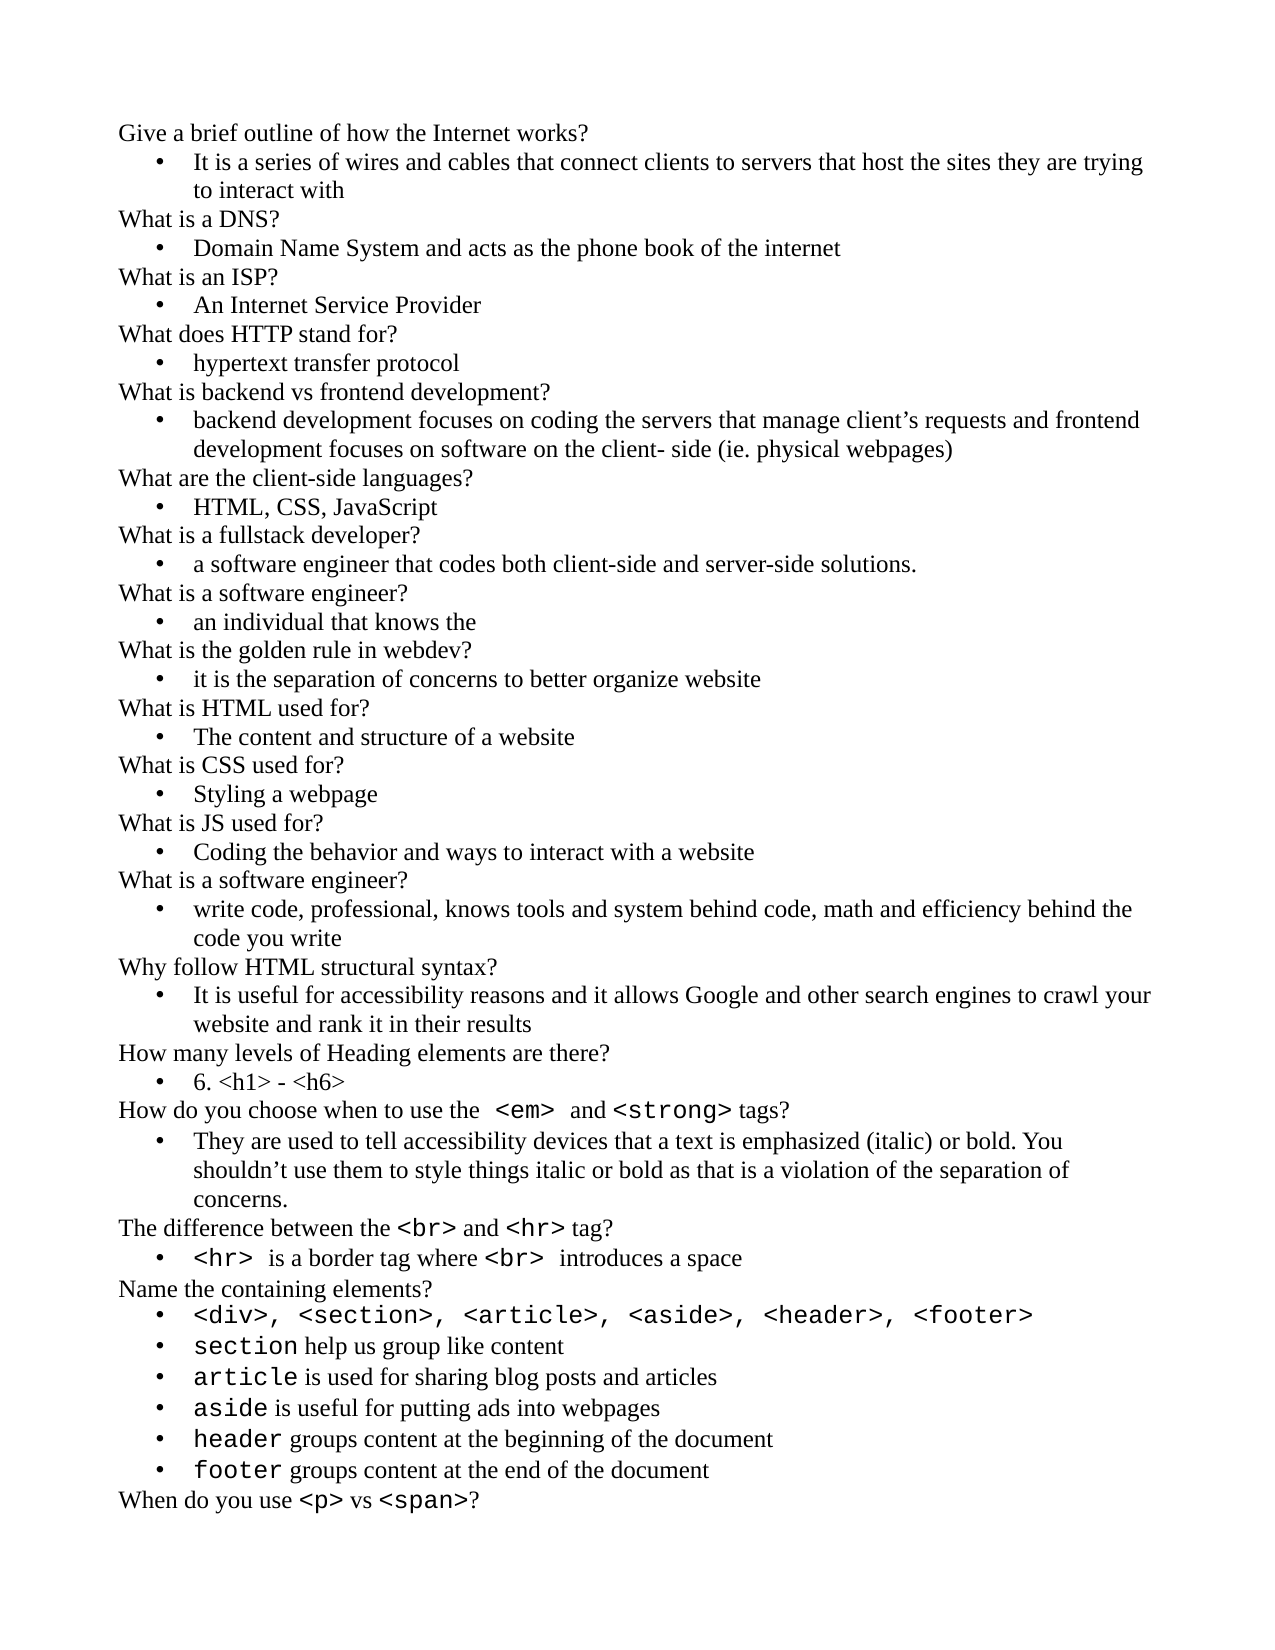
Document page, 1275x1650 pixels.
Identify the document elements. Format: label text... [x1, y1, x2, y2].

list Coding the behavior and ways to interact with a website [156, 837, 1157, 866]
text What is backend vs frontend development? [118, 377, 1157, 406]
text What is CSS used for? [118, 751, 1157, 779]
list HTML, CSS, JavaScript [156, 492, 1157, 521]
text What is JS used for? [118, 808, 1157, 837]
list Domain Name System and acts as the phone book of the internet [156, 233, 1157, 262]
list <hr> is a border tag where <br> introduces a space [156, 1243, 1157, 1274]
list it is the separation of concerns to better organize website [156, 664, 1157, 693]
list The content and structure of a website [156, 722, 1157, 751]
text What is the golden rule in webdev? [118, 636, 1157, 664]
text What is a DNS? [118, 204, 1157, 233]
text Name the containing elements? [118, 1274, 1157, 1303]
list They are used to tell accessibility devices that a text is emphasized (italic) or bold. You shouldn’t use them to style things italic or bold as that is a violation of the separation of concerns. [156, 1126, 1157, 1213]
list 6. <h1> - <h6> [156, 1067, 1157, 1096]
text What is HTML used for? [118, 693, 1157, 722]
text What is an ISP? [118, 262, 1157, 291]
text Give a brief outline of how the Internet works? [118, 118, 1157, 147]
list It is a series of wires and cables that connect clients to servers that host the sites they are trying to interact with [156, 147, 1157, 204]
text What is a software engineer? [118, 578, 1157, 607]
list footer groups content at the end of the document [156, 1455, 1157, 1486]
list backend development focuses on coding the servers that manage client’s requests and frontend development focuses on software on the client- side (ie. physical webpages) [156, 406, 1157, 463]
list Styling a webpage [156, 779, 1157, 808]
list a software engineer that codes both client-side and server-side solutions. [156, 549, 1157, 578]
text What are the client-side languages? [118, 463, 1157, 492]
list an individual that knows the [156, 607, 1157, 636]
list hypertext transfer protocol [156, 348, 1157, 377]
text How many levels of Heading elements are there? [118, 1038, 1157, 1067]
list An Internet Service Provider [156, 291, 1157, 319]
text Why follow HTML structural syntax? [118, 952, 1157, 981]
text When do you use <p> vs <span>? [118, 1486, 1157, 1516]
list write code, professional, knows tools and system behind code, math and efficiency behind the code you write [156, 894, 1157, 952]
text The difference between the <br> and <hr> tag? [118, 1213, 1157, 1243]
text What is a software engineer? [118, 866, 1157, 894]
list It is useful for accessibility reasons and it allows Google and other search engines to crawl your website and rank it in their results [156, 981, 1157, 1038]
list article is used for sharing blog posts and articles [156, 1362, 1157, 1393]
list aside is useful for putting ads into webpages [156, 1393, 1157, 1424]
list <div>, <section>, <article>, <aside>, <header>, <footer> [156, 1303, 1157, 1331]
text How do you choose when to use the <em> and <strong> tags? [118, 1096, 1157, 1126]
list header groups content at the beginning of the document [156, 1424, 1157, 1455]
text What is a fullstack developer? [118, 521, 1157, 549]
text What does HTTP stand for? [118, 319, 1157, 348]
list section help us group like content [156, 1331, 1157, 1362]
